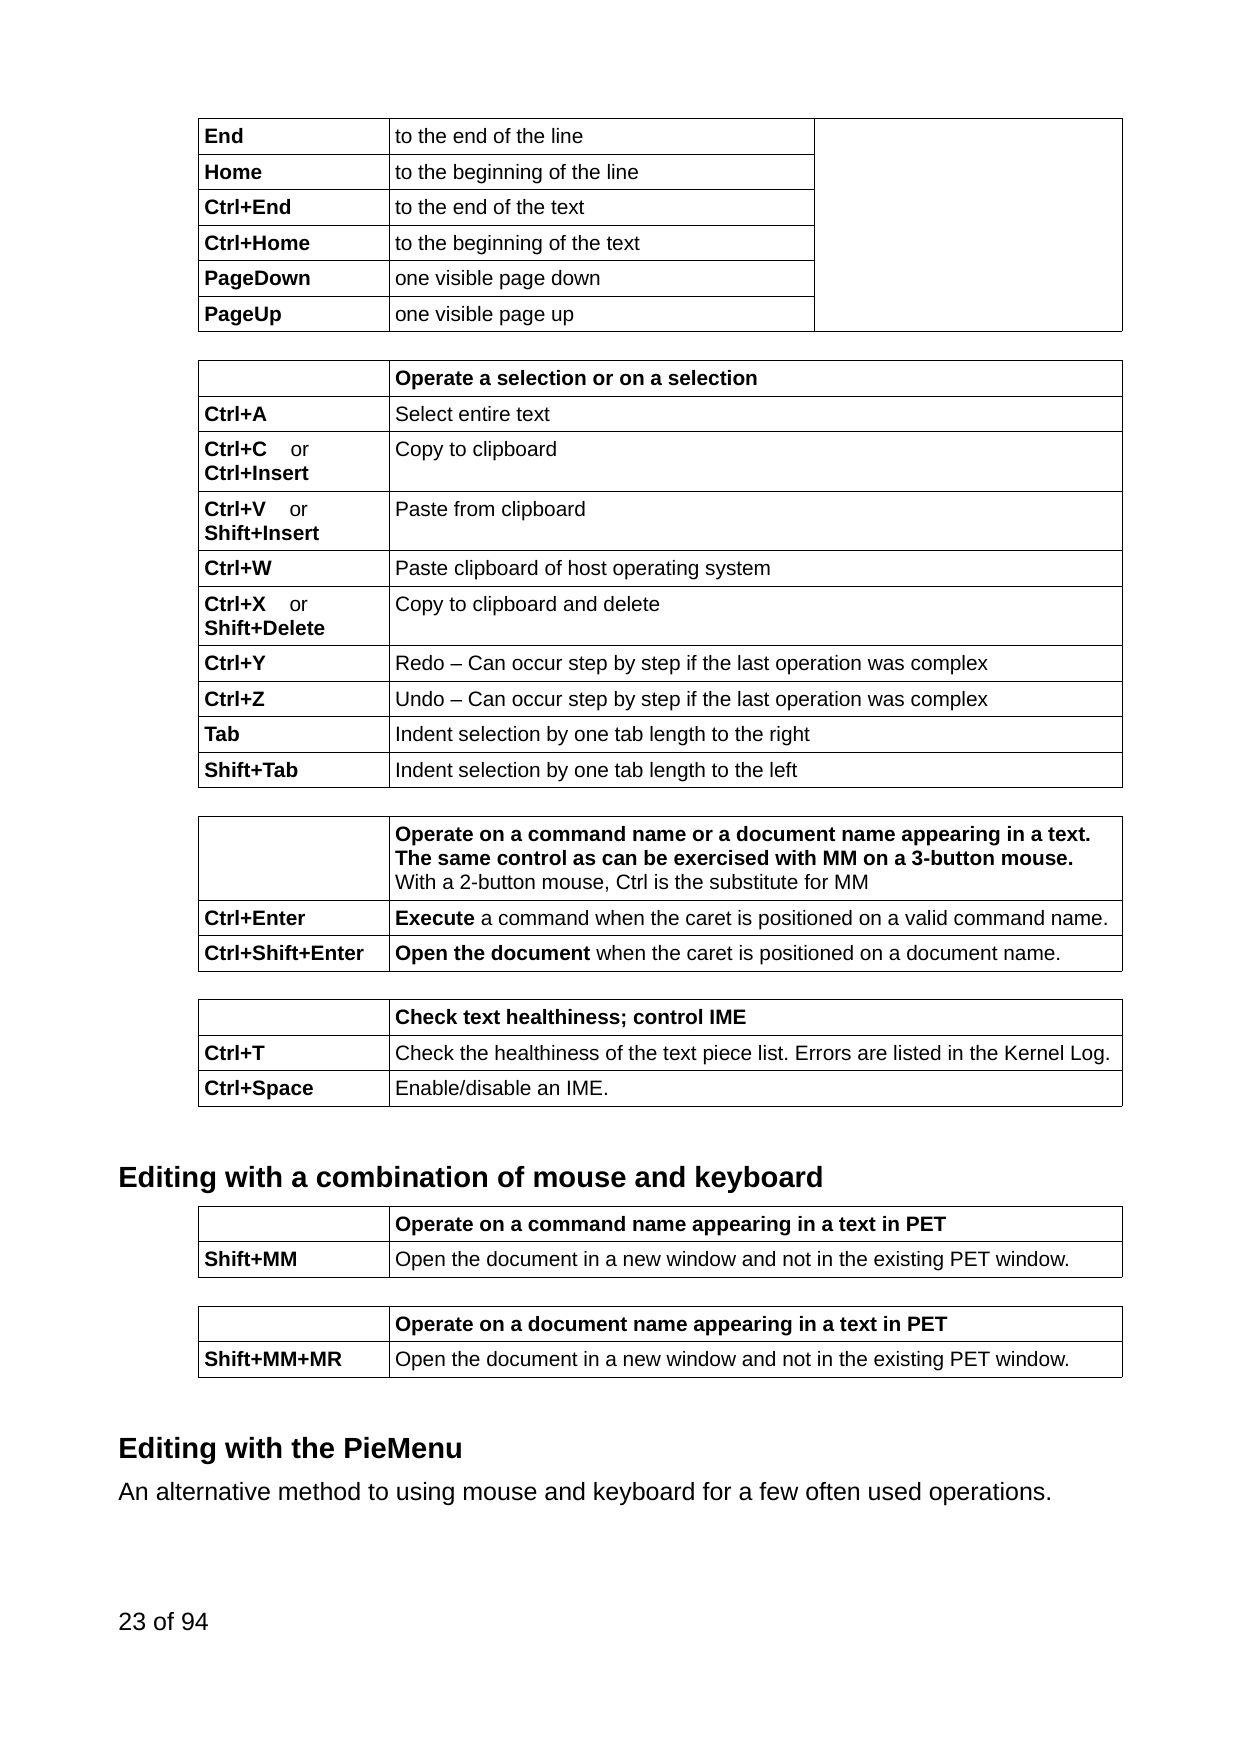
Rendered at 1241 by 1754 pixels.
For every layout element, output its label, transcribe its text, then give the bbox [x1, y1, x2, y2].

table_cell to the end of the line [390, 119, 814, 154]
table_cell Undo – Can occur step by step if the last operation was complex [390, 682, 1122, 716]
table_cell Redo – Can occur step by step if the last operation was complex [390, 646, 1122, 681]
table_header [199, 1207, 389, 1241]
table_cell Indent selection by one tab length to the right [390, 717, 1122, 752]
table_header Operate on a document name appearing in a text in PET [390, 1307, 1122, 1341]
table_header [199, 817, 389, 899]
table_header [199, 361, 389, 396]
text An alternative method to using mouse and keyboard for a few often used operations. [118, 1477, 1122, 1505]
table_cell Ctrl+Shift+Enter [199, 936, 389, 971]
table_cell Ctrl+End [199, 190, 389, 225]
subtitle Editing with the PieMenu [118, 1431, 1122, 1464]
table_cell Ctrl+Y [199, 646, 389, 681]
table_cell End [199, 119, 389, 154]
table_header [199, 1000, 389, 1035]
table_cell Home [199, 155, 389, 189]
table_cell Ctrl+C or Ctrl+Insert [199, 432, 389, 491]
table_cell Execute a command when the caret is positioned on a valid command name. [390, 901, 1122, 935]
table_cell Copy to clipboard and delete [390, 587, 1122, 645]
table_header Check text healthiness; control IME [390, 1000, 1122, 1035]
table_cell Open the document in a new window and not in the existing PET window. [390, 1242, 1122, 1277]
table_cell Copy to clipboard [390, 432, 1122, 491]
table_header Operate on a command name or a document name appearing in a text. The same control as can be exercised with MM on a 3-button mouse. With a 2-button mouse, Ctrl is the substitute for MM [390, 817, 1122, 899]
table_cell PageUp [199, 297, 389, 331]
table_cell Ctrl+W [199, 551, 389, 586]
table_cell Open the document when the caret is positioned on a document name. [390, 936, 1122, 971]
table_cell Shift+MM+MR [199, 1342, 389, 1377]
table_cell PageDown [199, 261, 389, 296]
table_cell Ctrl+V or Shift+Insert [199, 492, 389, 550]
table_cell Select entire text [390, 397, 1122, 431]
table_cell Ctrl+A [199, 397, 389, 431]
table_cell Indent selection by one tab length to the left [390, 753, 1122, 787]
table_cell to the end of the text [390, 190, 814, 225]
table_cell Ctrl+Z [199, 682, 389, 716]
table_cell one visible page down [390, 261, 814, 296]
table_cell Shift+Tab [199, 753, 389, 787]
table_cell Ctrl+Home [199, 226, 389, 260]
table_cell Ctrl+Enter [199, 901, 389, 935]
table_cell Open the document in a new window and not in the existing PET window. [390, 1342, 1122, 1377]
table_cell one visible page up [390, 297, 814, 331]
table_cell to the beginning of the line [390, 155, 814, 189]
table_header [199, 1307, 389, 1341]
table_cell Check the healthiness of the text piece list. Errors are listed in the Kernel Log. [390, 1036, 1122, 1070]
table_cell Paste from clipboard [390, 492, 1122, 550]
table_cell Tab [199, 717, 389, 752]
subtitle Editing with a combination of mouse and keyboard [118, 1160, 1122, 1193]
table_cell Ctrl+Space [199, 1071, 389, 1106]
table_cell Enable/disable an IME. [390, 1071, 1122, 1106]
table_cell Ctrl+T [199, 1036, 389, 1070]
table_header Operate on a command name appearing in a text in PET [390, 1207, 1122, 1241]
table_cell [815, 119, 1122, 331]
table_cell to the beginning of the text [390, 226, 814, 260]
table_cell Paste clipboard of host operating system [390, 551, 1122, 586]
table_header Operate a selection or on a selection [390, 361, 1122, 396]
table_cell Shift+MM [199, 1242, 389, 1277]
table_cell Ctrl+X or Shift+Delete [199, 587, 389, 645]
